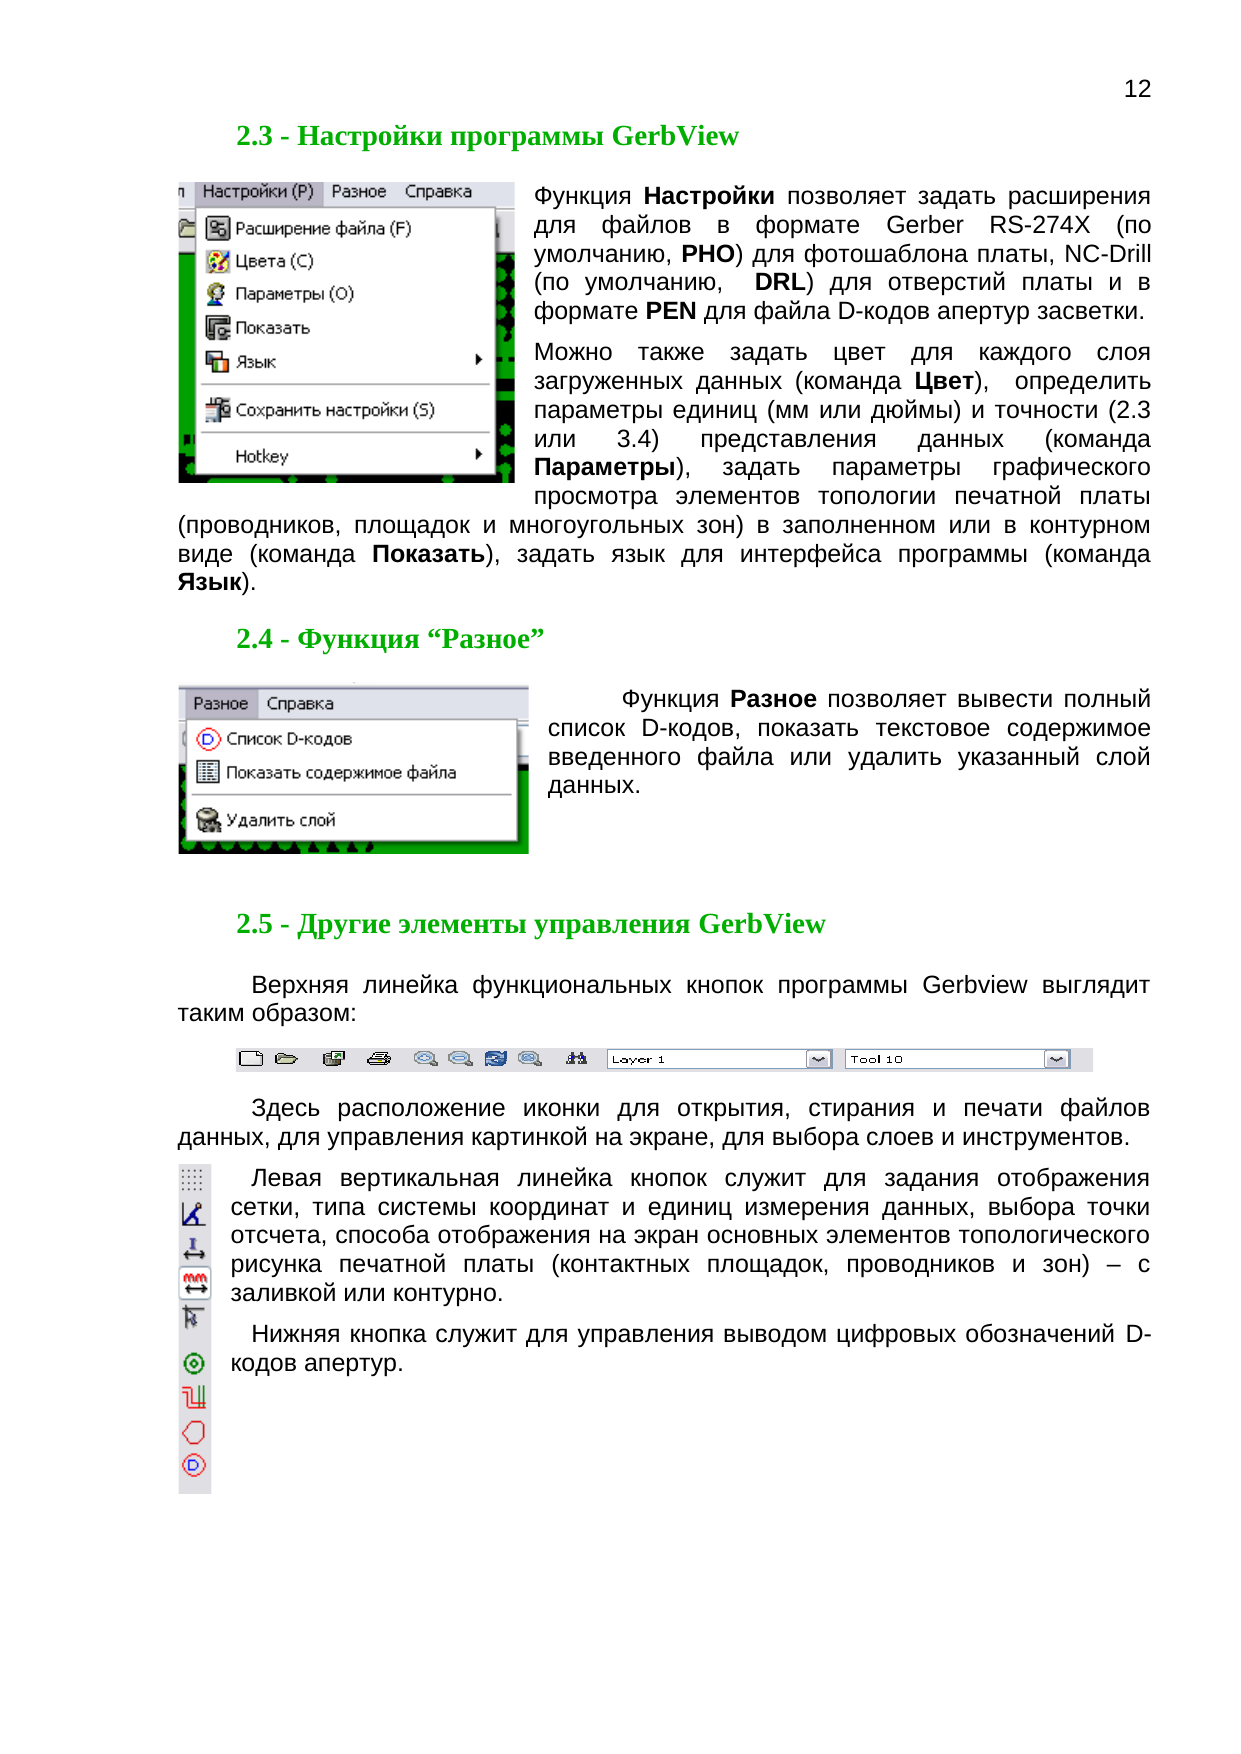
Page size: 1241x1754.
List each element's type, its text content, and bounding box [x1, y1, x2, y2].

text Здесь расположение иконки для открытия, стирания и печати файлов данных, для управления картинкой на экране, для выбора слоев и инструментов. [177, 1093, 1152, 1150]
picture [178, 1164, 212, 1494]
text Функция Разное позволяет вывести полный список D-кодов, показать текстовое содержимое введенного файла или удалить указанный слой данных. [529, 684, 1152, 799]
subtitle Настройки программы GerbView [236, 118, 1152, 152]
text Левая вертикальная линейка кнопок служит для задания отображения сетки, типа системы координат и единиц измерения данных, выбора точки отсчета, способа отображения на экран основных элементов топологического рисунка печатной платы (контактных площадок, проводников и зон) – с заливкой или контурно. [177, 1163, 1152, 1307]
picture [235, 1048, 1094, 1072]
subtitle Функция “Разное” [236, 621, 1152, 655]
picture [178, 182, 515, 483]
text Верхняя линейка функциональных кнопок программы Gerbview выглядит таким образом: [177, 970, 1152, 1027]
text Нижняя кнопка служит для управления выводом цифровых обозначений D-кодов апертур. [212, 1319, 1152, 1377]
text Можно также задать цвет для каждого слоя загруженных данных (команда Цвет), определить параметры единиц (мм или дюймы) и точности (2.3 или 3.4) представления данных (команда Параметры), задать параметры графического просмотра элементов топологии печатной платы (проводников, площадок и многоугольных зон) в заполненном или в контурном виде (команда Показать), задать язык для интерфейса программы (команда Язык). [177, 337, 1152, 596]
subtitle Другие элементы управления GerbView [236, 907, 1152, 940]
picture [178, 682, 529, 854]
text Функция Настройки позволяет задать расширения для файлов в формате Gerber RS-274X (по умолчанию, PHO) для фотошаблона платы, NC-Drill (по умолчанию, DRL) для отверстий платы и в формате PEN для файла D-кодов апертур засветки. [177, 181, 1152, 325]
